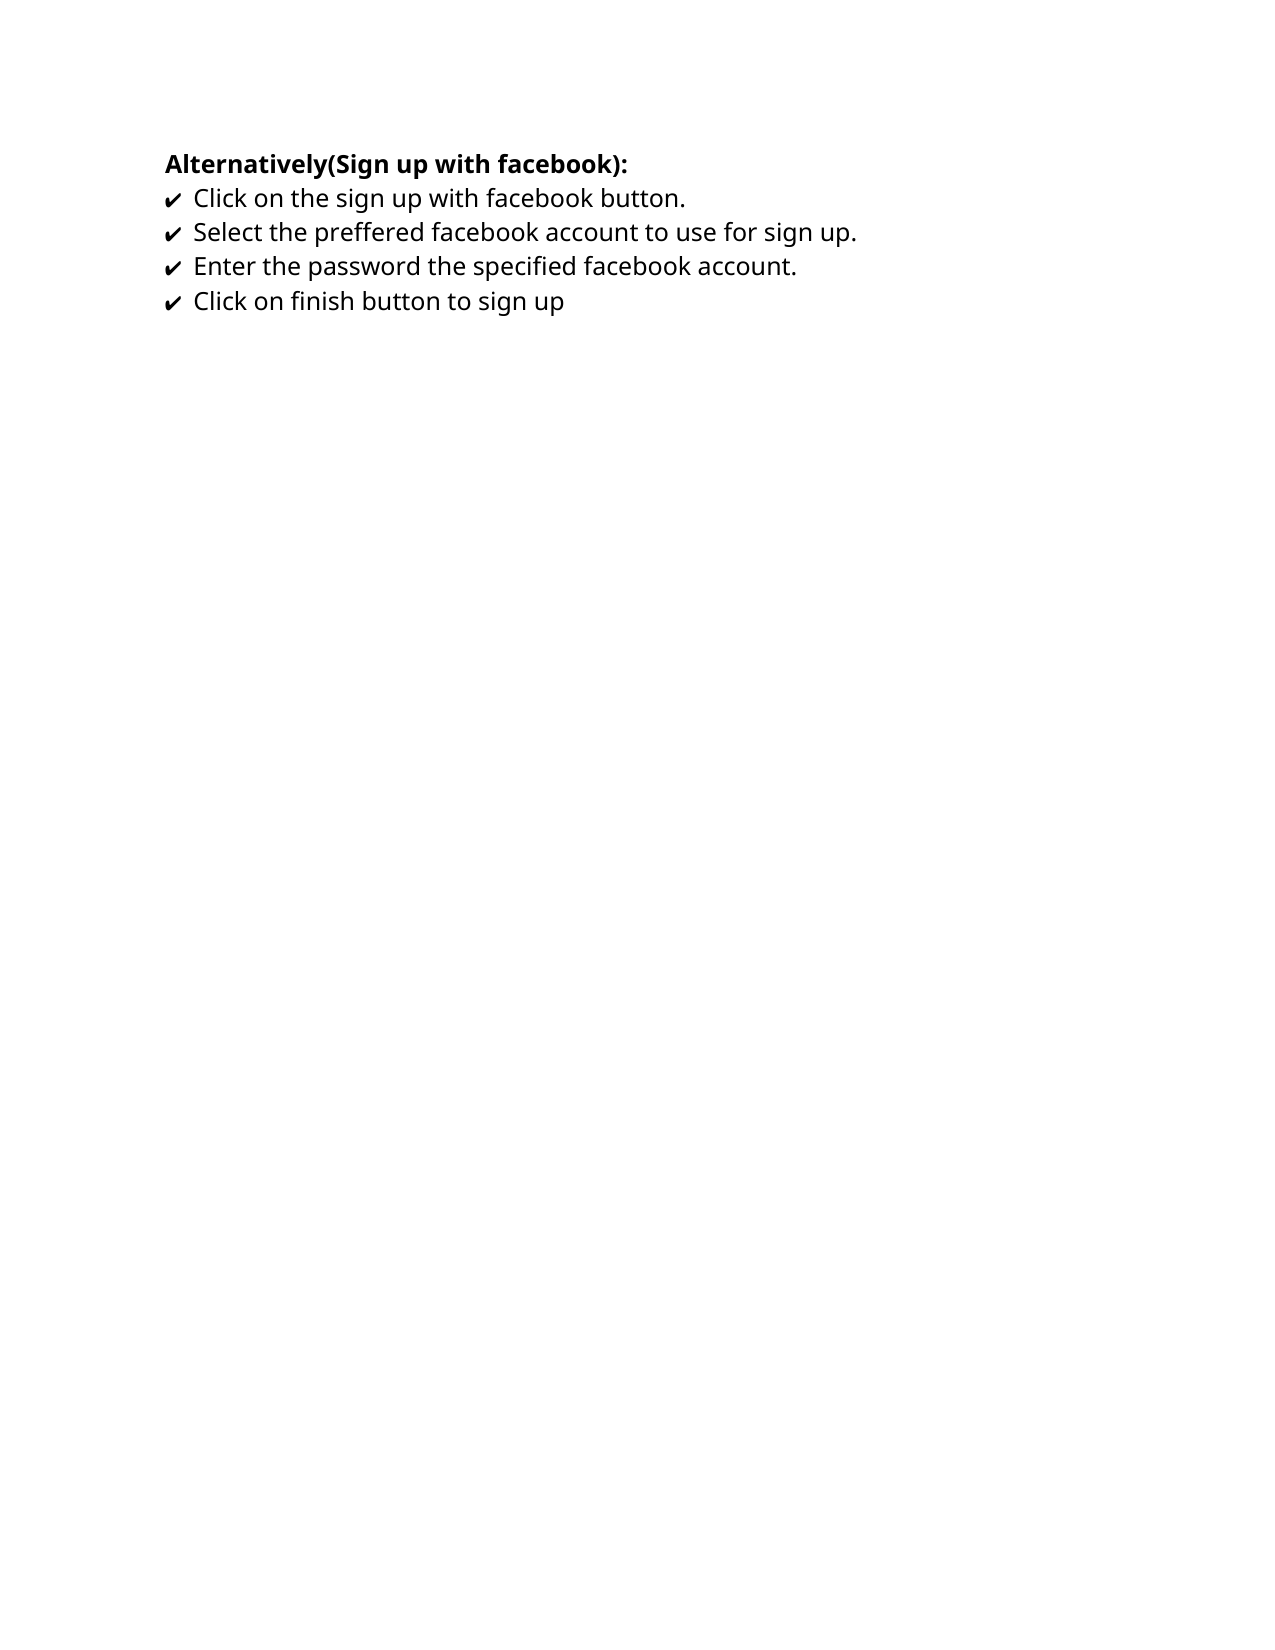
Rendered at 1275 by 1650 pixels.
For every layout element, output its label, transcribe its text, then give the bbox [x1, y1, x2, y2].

list Select the preffered facebook account to use for sign up. [165, 215, 1157, 249]
list Click on the sign up with facebook button. [165, 181, 1157, 215]
list Click on finish button to sign up [165, 283, 1157, 317]
text Alternatively(Sign up with facebook): [165, 147, 1157, 181]
list Enter the password the specified facebook account. [165, 249, 1157, 283]
